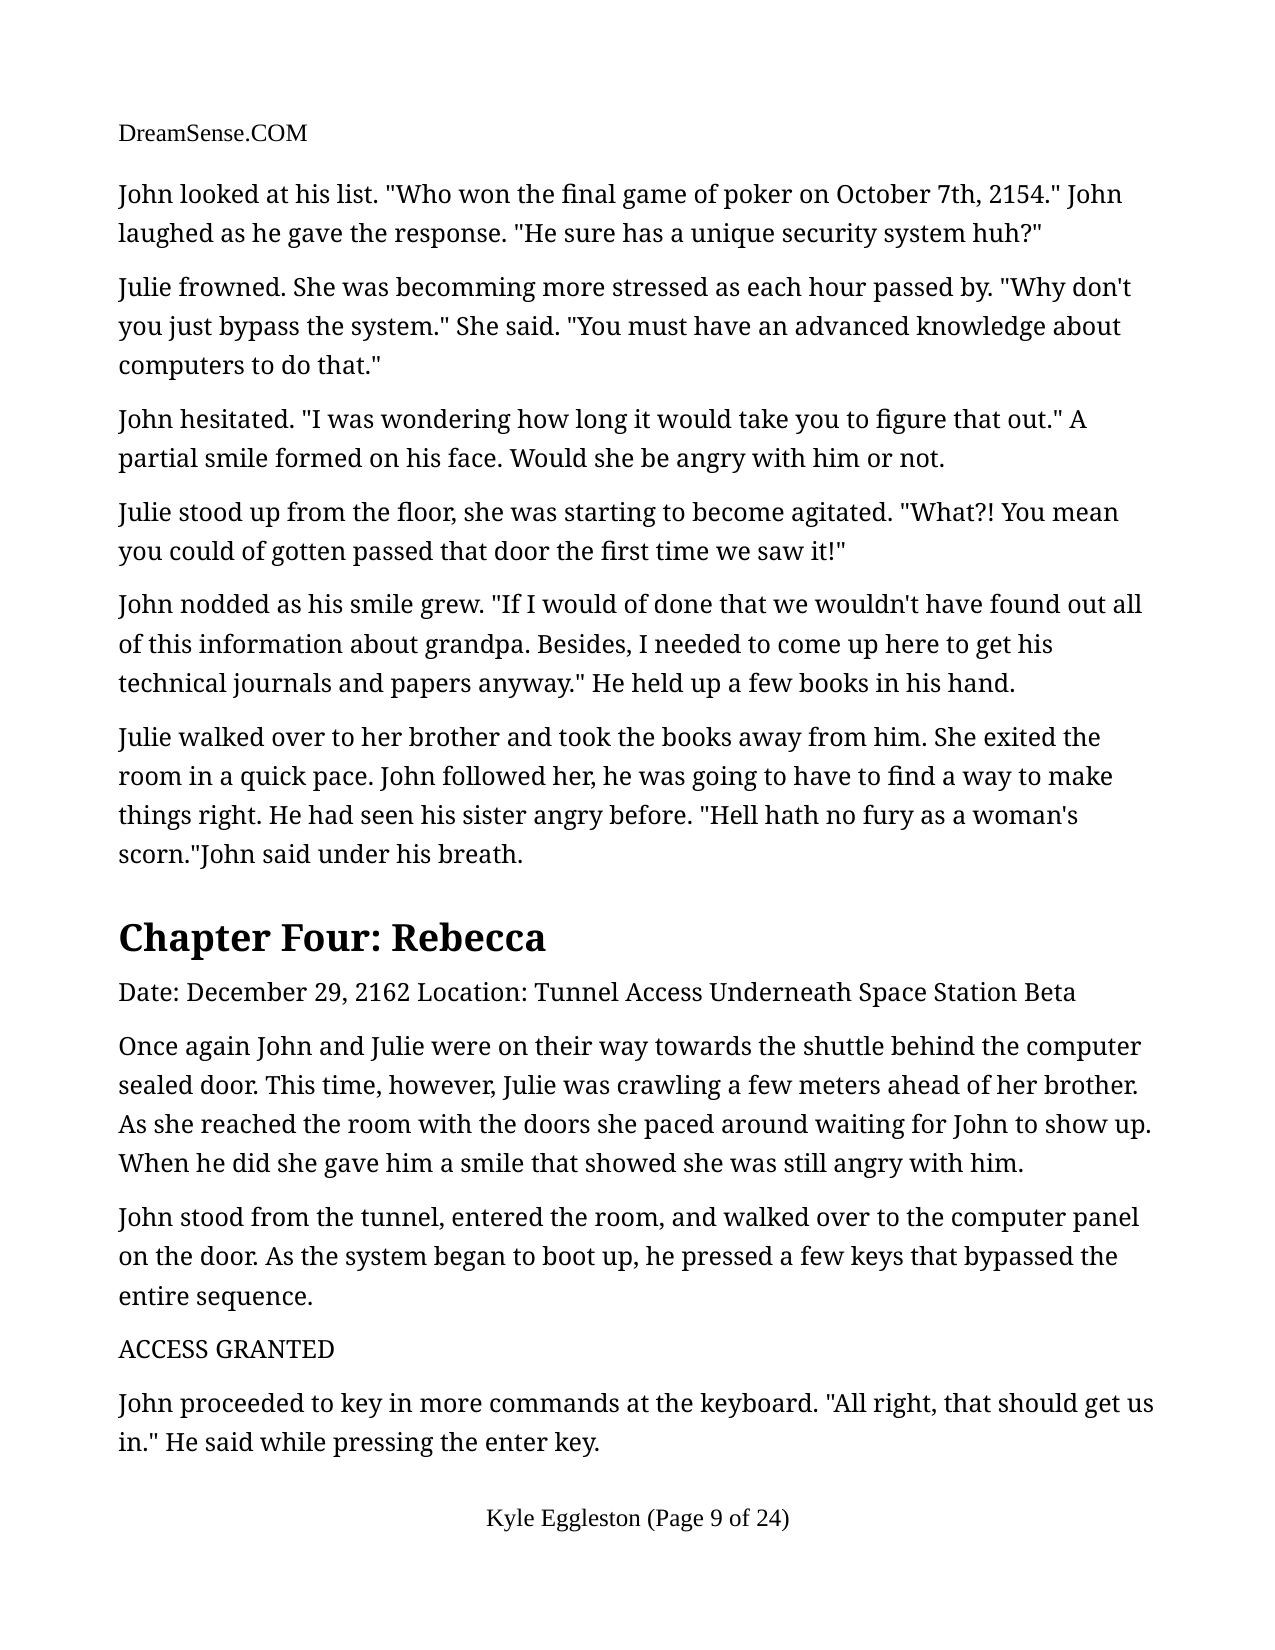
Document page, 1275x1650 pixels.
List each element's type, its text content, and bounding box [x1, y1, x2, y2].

text Once again John and Julie were on their way towards the shuttle behind the computer sealed door. This time, however, Julie was crawling a few meters ahead of her brother. As she reached the room with the doors she paced around waiting for John to show up. When he did she gave him a smile that showed she was still angry with him. [118, 1029, 1157, 1180]
text Date: December 29, 2162 Location: Tunnel Access Underneath Space Station Beta [118, 975, 1157, 1009]
text John looked at his list. "Who won the final game of poker on October 7th, 2154." John laughed as he gave the response. "He sure has a unique security system huh?" [118, 176, 1157, 249]
text Julie frowned. She was becomming more stressed as each hour passed by. "Why don't you just bypass the system." She said. "You must have an advanced knowledge about computers to do that." [118, 269, 1157, 382]
text John proceeded to key in more commands at the keyboard. "All right, that should get us in." He said while pressing the enter key. [118, 1386, 1157, 1459]
subtitle Chapter Four: Rebecca [118, 911, 1157, 962]
text Julie stood up from the floor, she was starting to become agitated. "What?! You mean you could of gotten passed that door the first time we saw it!" [118, 494, 1157, 567]
text ACCESS GRANTED [118, 1332, 1157, 1366]
text John hesitated. "I was wondering how long it would take you to figure that out." A partial smile formed on his face. Would she be angry with him or not. [118, 401, 1157, 474]
text Julie walked over to her brother and took the books away from him. She exited the room in a quick pace. John followed her, he was going to have to find a way to make things right. He had seen his sister angry before. "Hell hath no fury as a woman's scorn."John said under his breath. [118, 719, 1157, 871]
text John stood from the tunnel, entered the room, and walked over to the computer panel on the door. As the system began to boot up, he pressed a few keys that bypassed the entire sequence. [118, 1200, 1157, 1312]
text John nodded as his smile grew. "If I would of done that we wouldn't have found out all of this information about grandpa. Besides, I needed to come up here to get his technical journals and papers anyway." He held up a few books in his hand. [118, 587, 1157, 699]
